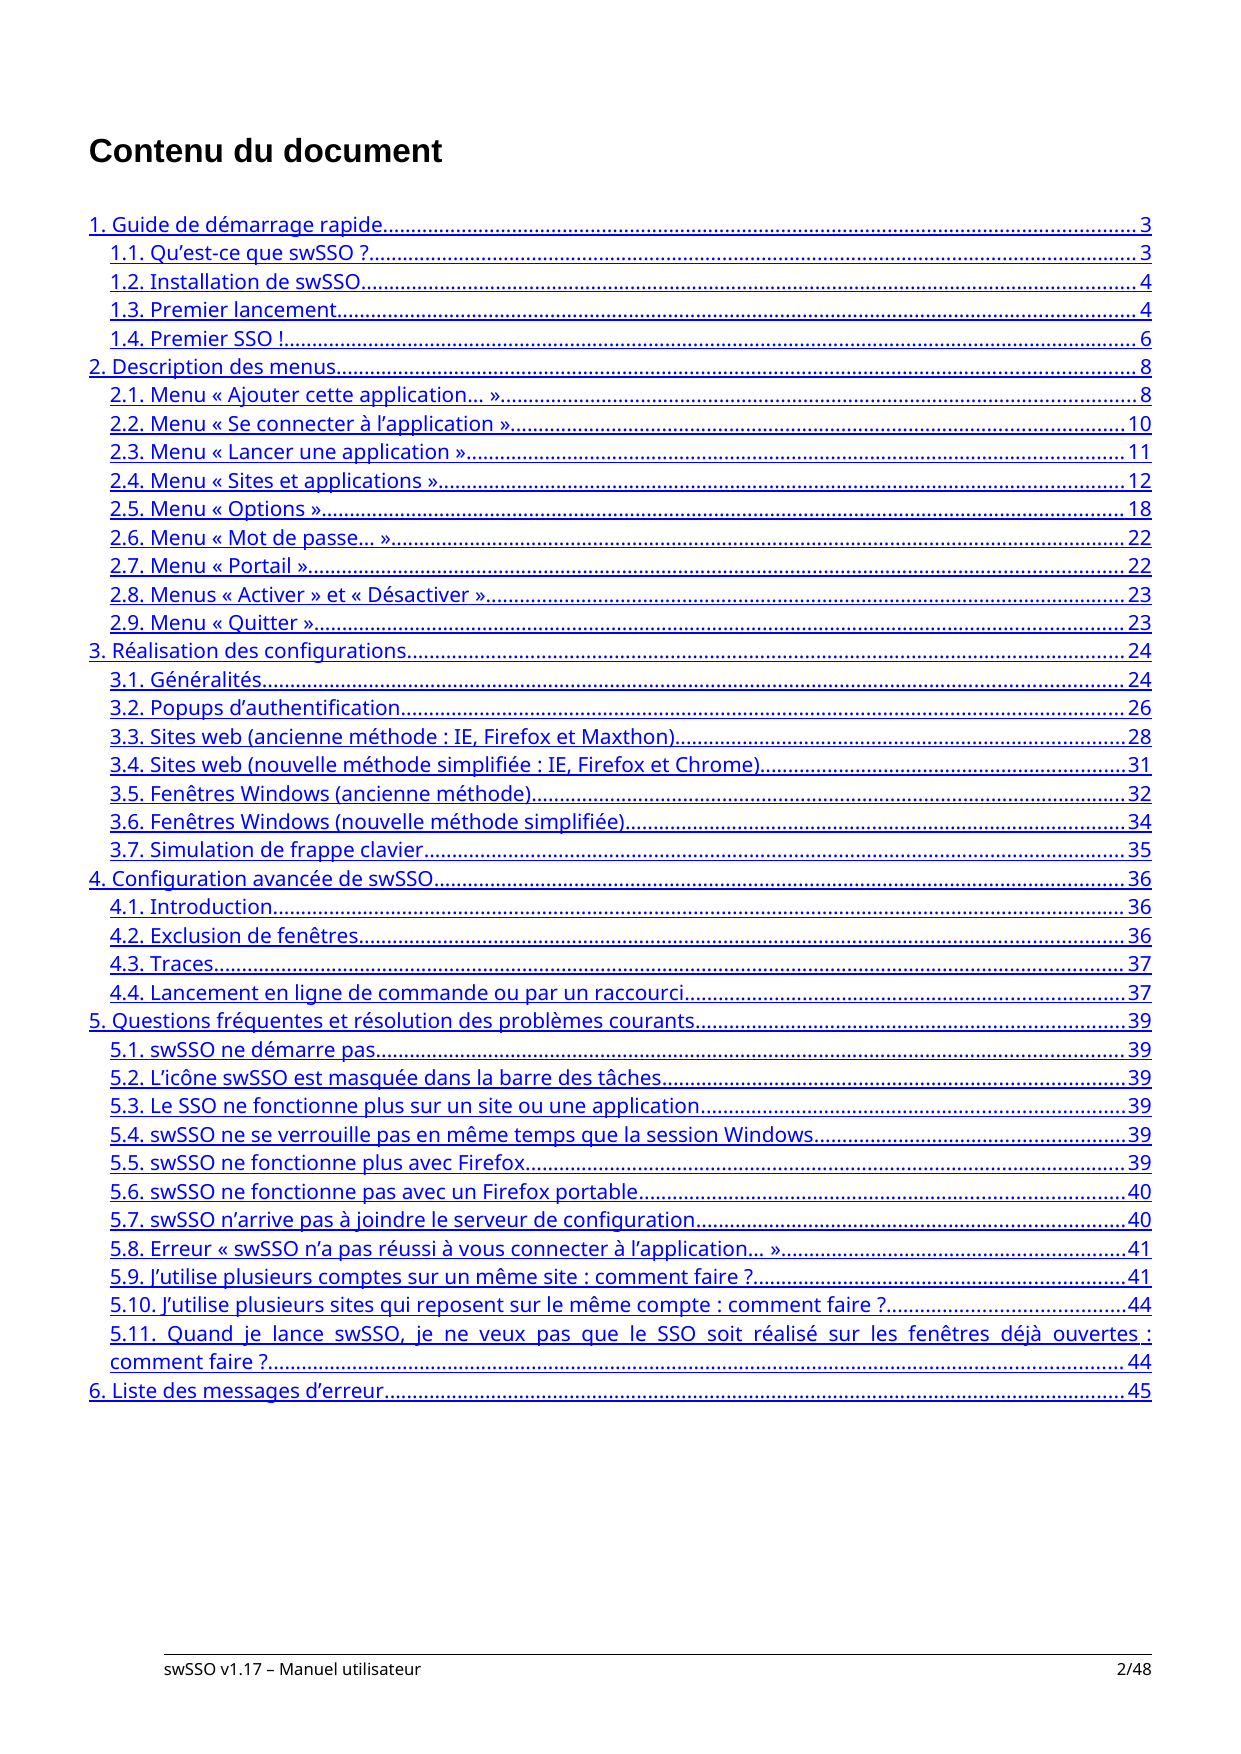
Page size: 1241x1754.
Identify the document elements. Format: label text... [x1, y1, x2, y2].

text [109, 832, 1152, 836]
text 4.3. Traces 37 [109, 949, 1152, 973]
text 2.8. Menus « Activer » et « Désactiver » 23 [109, 580, 1152, 604]
text 2.1. Menu « Ajouter cette application... » 8 [109, 381, 1152, 405]
text 5.10. J’utilise plusieurs sites qui reposent sur le même compte : comment faire ? 44 [109, 1291, 1152, 1315]
text 4.4. Lancement en ligne de commande ou par un raccourci 37 [109, 978, 1152, 1002]
text 5.1. swSSO ne démarre pas 39 [109, 1035, 1152, 1059]
text [109, 320, 1152, 324]
text 1. Guide de démarrage rapide 3 [89, 210, 1152, 234]
text 5.11. Quand je lance swSSO, je ne veux pas que le SSO soit réalisé sur les fenêtres déjà ouvertes : comment faire ? 44 [109, 1344, 1152, 1372]
text [109, 775, 1152, 779]
text 5.8. Erreur « swSSO n’a pas réussi à vous connecter à l’application… » 41 [109, 1234, 1152, 1258]
text [109, 1230, 1152, 1234]
text [109, 576, 1152, 580]
text Contenu du document [89, 131, 1152, 169]
text 2.3. Menu « Lancer une application » 11 [109, 437, 1152, 462]
text [109, 1287, 1152, 1291]
text 1.4. Premier SSO ! 6 [109, 324, 1152, 348]
text 4.1. Introduction 36 [109, 892, 1152, 917]
text 3.5. Fenêtres Windows (ancienne méthode) 32 [109, 779, 1152, 803]
text [109, 974, 1152, 978]
text 5.7. swSSO n’arrive pas à joindre le serveur de configuration 40 [109, 1205, 1152, 1229]
text 3.4. Sites web (nouvelle méthode simplifiée : IE, Firefox et Chrome) 31 [109, 750, 1152, 774]
text 2.6. Menu « Mot de passe… » 22 [109, 523, 1152, 547]
text 2.4. Menu « Sites et applications » 12 [109, 466, 1152, 490]
text 3.2. Popups d’authentification 26 [109, 693, 1152, 718]
text 2.5. Menu « Options » 18 [109, 494, 1152, 518]
text 5.5. swSSO ne fonctionne plus avec Firefox 39 [109, 1148, 1152, 1173]
text 1.2. Installation de swSSO 4 [109, 267, 1152, 291]
text 3.1. Généralités 24 [109, 665, 1152, 689]
text 5.4. swSSO ne se verrouille pas en même temps que la session Windows 39 [109, 1120, 1152, 1144]
text 1.1. Qu’est-ce que swSSO ? 3 [109, 238, 1152, 263]
text 2.2. Menu « Se connecter à l’application » 10 [109, 409, 1152, 433]
text 6. Liste des messages d’erreur 45 [89, 1376, 1152, 1400]
text 3. Réalisation des configurations 24 [89, 637, 1152, 661]
text 2.9. Menu « Quitter » 23 [109, 608, 1152, 632]
text 2.7. Menu « Portail » 22 [109, 551, 1152, 575]
text 4. Configuration avancée de swSSO 36 [89, 864, 1152, 888]
text [109, 633, 1152, 637]
text 3.3. Sites web (ancienne méthode : IE, Firefox et Maxthon) 28 [109, 722, 1152, 746]
text 4.2. Exclusion de fenêtres 36 [109, 921, 1152, 945]
text [109, 519, 1152, 523]
text 5. Questions fréquentes et résolution des problèmes courants 39 [89, 1006, 1152, 1030]
text 3.6. Fenêtres Windows (nouvelle méthode simplifiée) 34 [109, 807, 1152, 831]
text 5.11. Quand je lance swSSO, je ne veux pas que le SSO soit réalisé sur les fenêtres déjà ouvertes : comment faire ? 44 [109, 1319, 1152, 1343]
text [109, 1088, 1152, 1092]
text 5.9. J’utilise plusieurs comptes sur un même site : comment faire ? 41 [109, 1262, 1152, 1286]
text 3.7. Simulation de frappe clavier 35 [109, 836, 1152, 860]
text 5.6. swSSO ne fonctionne pas avec un Firefox portable 40 [109, 1177, 1152, 1201]
text 5.2. L’icône swSSO est masquée dans la barre des tâches 39 [109, 1063, 1152, 1087]
text 5.3. Le SSO ne fonctionne plus sur un site ou une application 39 [109, 1092, 1152, 1116]
text 1.3. Premier lancement 4 [109, 295, 1152, 319]
text 2. Description des menus 8 [89, 352, 1152, 376]
